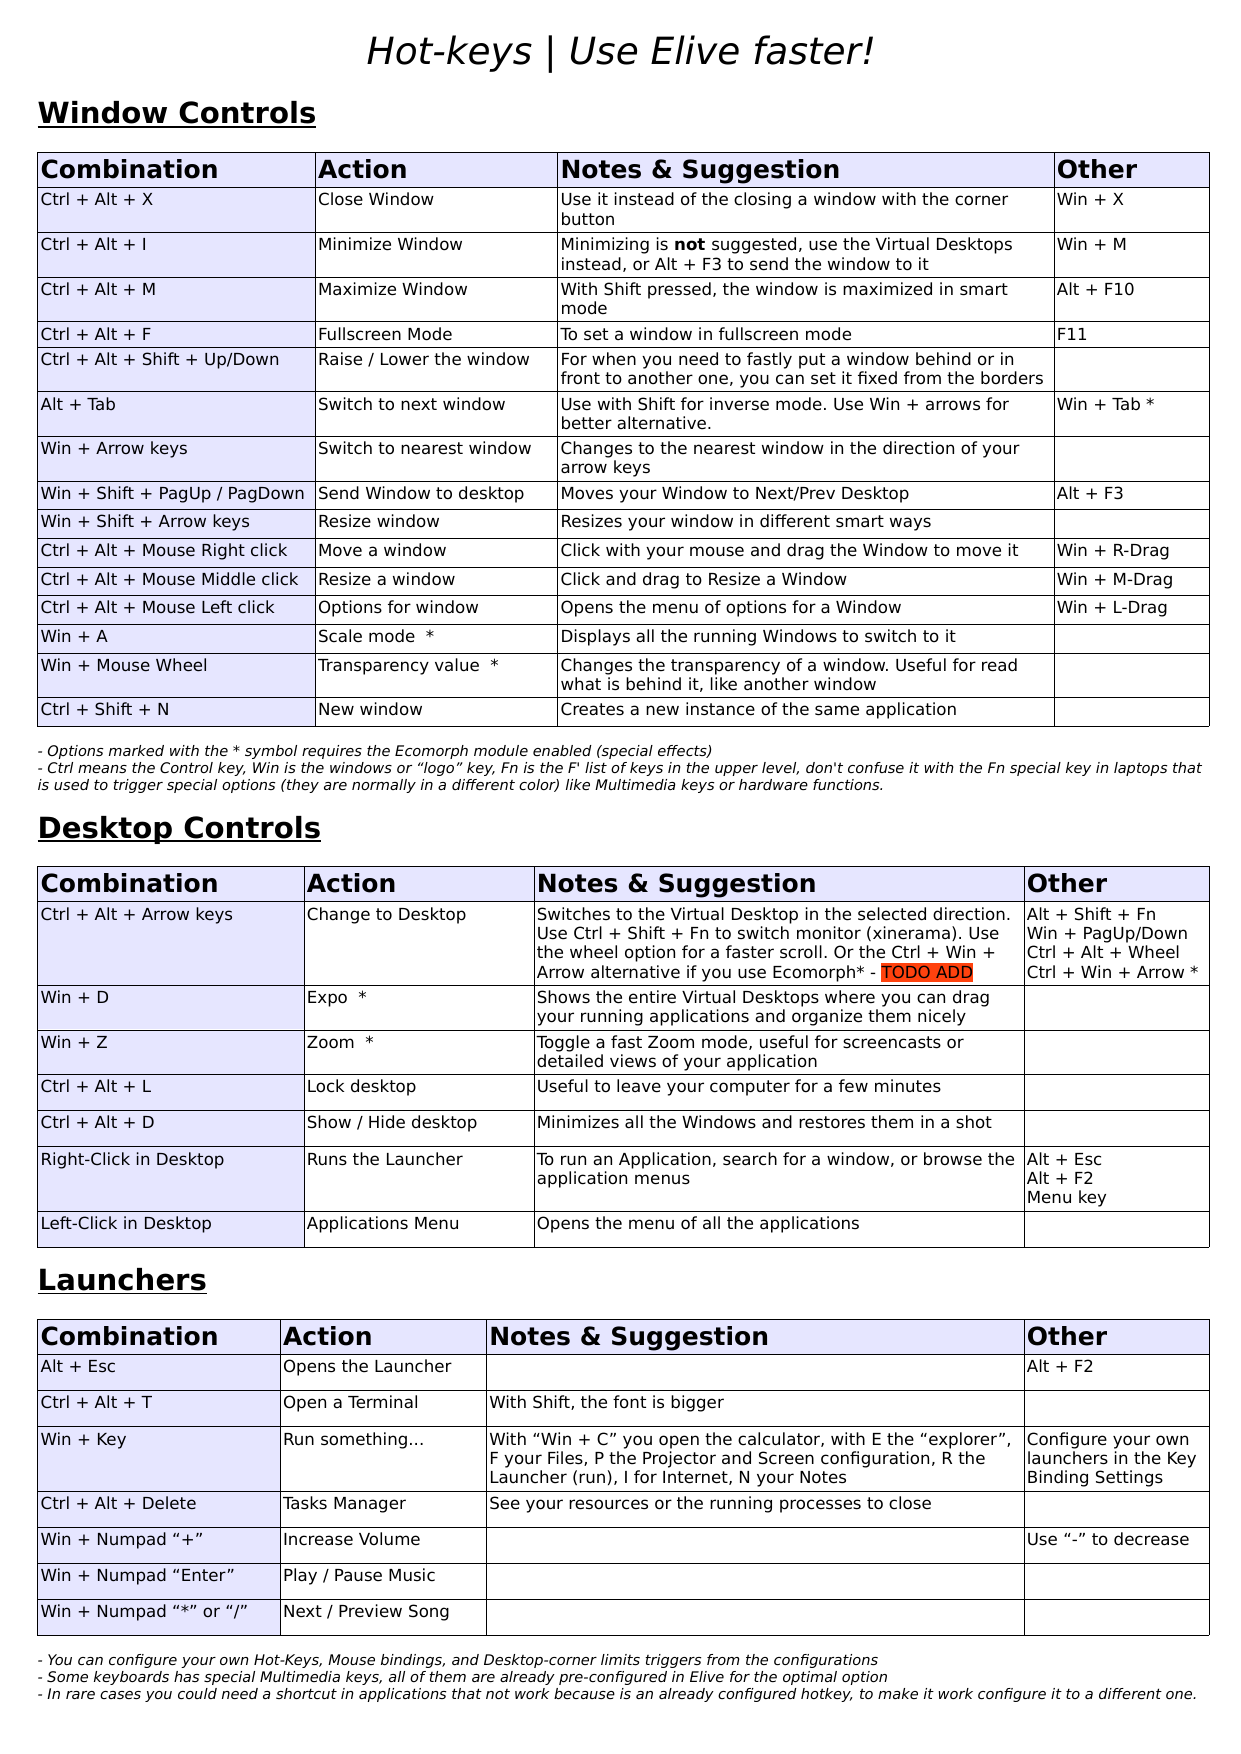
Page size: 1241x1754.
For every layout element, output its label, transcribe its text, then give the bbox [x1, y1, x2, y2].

table_header Action [281, 1320, 486, 1354]
table_cell Win + Mouse Wheel [38, 654, 315, 697]
table_cell Creates a new instance of the same application [558, 698, 1054, 726]
table_cell Minimizing is not suggested, use the Virtual Desktops instead, or Alt + F3 to send the window to it [558, 233, 1054, 277]
table_cell Minimize Window [316, 233, 557, 277]
table_cell Options for window [316, 596, 557, 624]
table_cell Use with Shift for inverse mode. Use Win + arrows for better alternative. [558, 392, 1054, 436]
table_cell Changes the transparency of a window. Useful for read what is behind it, like another window [558, 654, 1054, 697]
table_cell Ctrl + Alt + M [38, 278, 315, 321]
table_cell Click and drag to Resize a Window [558, 568, 1054, 595]
table_cell Win + Shift + PagUp / PagDown [38, 482, 315, 509]
table_cell Lock desktop [305, 1075, 534, 1110]
table_cell Displays all the running Windows to switch to it [558, 625, 1054, 653]
table_cell F11 [1055, 322, 1209, 347]
table_cell [1025, 1212, 1209, 1247]
table_cell With “Win + C” you open the calculator, with E the “explorer”, F your Files, P the Projector and Screen configuration, R the Launcher (run), I for Internet, N your Notes [487, 1427, 1024, 1491]
table_cell Alt + Esc [38, 1355, 280, 1390]
table_header Action [305, 867, 534, 901]
table_cell Ctrl + Alt + Mouse Right click [38, 539, 315, 567]
table_cell Right-Click in Desktop [38, 1147, 304, 1211]
table_cell Ctrl + Alt + X [38, 188, 315, 232]
table_cell Win + Arrow keys [38, 437, 315, 481]
table_cell Win + A [38, 625, 315, 653]
table_header Combination [38, 153, 315, 187]
table_cell Use “-” to decrease [1025, 1528, 1209, 1563]
table_cell Win + Z [38, 1031, 304, 1074]
table_cell Open a Terminal [281, 1391, 486, 1426]
table_cell Tasks Manager [281, 1492, 486, 1527]
text - Ctrl means the Control key, Win is the windows or “logo” key, Fn is the F' list of keys in the upper level, don't confuse it with the Fn special key in laptops that is used to trigger special options (they are normally in a different color) like Multimedia keys or hardware functions. [37, 760, 1209, 794]
table_cell Next / Preview Song [281, 1600, 486, 1635]
table_cell [1025, 1111, 1209, 1146]
text - Some keyboards has special Multimedia keys, all of them are already pre-configured in Elive for the optimal option [37, 1669, 1209, 1686]
table_cell [487, 1564, 1024, 1599]
table_cell Alt + Shift + Fn Win + PagUp/Down Ctrl + Alt + Wheel Ctrl + Win + Arrow * [1025, 902, 1209, 985]
table_cell Alt + Esc Alt + F2 Menu key [1025, 1147, 1209, 1211]
table_cell Opens the menu of options for a Window [558, 596, 1054, 624]
table_cell Ctrl + Alt + L [38, 1075, 304, 1110]
table_cell Zoom * [305, 1031, 534, 1074]
table_cell Move a window [316, 539, 557, 567]
table_cell Win + Tab * [1055, 392, 1209, 436]
text Hot-keys | Use Elive faster! [37, 30, 1209, 74]
table_cell Transparency value * [316, 654, 557, 697]
table_cell Close Window [316, 188, 557, 232]
table_cell With Shift pressed, the window is maximized in smart mode [558, 278, 1054, 321]
table_cell Win + R-Drag [1055, 539, 1209, 567]
table_cell [1025, 1492, 1209, 1527]
table_cell [1025, 1564, 1209, 1599]
table_cell Use it instead of the closing a window with the corner button [558, 188, 1054, 232]
table_cell Resizes your window in different smart ways [558, 510, 1054, 538]
table_cell Maximize Window [316, 278, 557, 321]
table_cell To run an Application, search for a window, or browse the application menus [535, 1147, 1024, 1211]
table_cell See your resources or the running processes to close [487, 1492, 1024, 1527]
table_cell Win + X [1055, 188, 1209, 232]
table_cell Resize a window [316, 568, 557, 595]
table_cell [1025, 1600, 1209, 1635]
table_cell Fullscreen Mode [316, 322, 557, 347]
table_cell Ctrl + Alt + F [38, 322, 315, 347]
table_cell Ctrl + Alt + Mouse Left click [38, 596, 315, 624]
table_header Other [1055, 153, 1209, 187]
table_cell Run something... [281, 1427, 486, 1491]
table_cell Ctrl + Alt + T [38, 1391, 280, 1426]
table_header Notes & Suggestion [535, 867, 1024, 901]
table_cell Win + Numpad “*” or “/” [38, 1600, 280, 1635]
table_cell Ctrl + Alt + Arrow keys [38, 902, 304, 985]
table_cell Shows the entire Virtual Desktops where you can drag your running applications and organize them nicely [535, 986, 1024, 1029]
table_cell Ctrl + Alt + I [38, 233, 315, 277]
table_header Combination [38, 1320, 280, 1354]
table_cell Win + Numpad “+” [38, 1528, 280, 1563]
table_cell Alt + F10 [1055, 278, 1209, 321]
table_cell Opens the menu of all the applications [535, 1212, 1024, 1247]
table_cell Click with your mouse and drag the Window to move it [558, 539, 1054, 567]
table_cell Send Window to desktop [316, 482, 557, 509]
text Desktop Controls [37, 811, 1209, 845]
table_cell [487, 1355, 1024, 1390]
table_cell Ctrl + Alt + Shift + Up/Down [38, 348, 315, 391]
table_cell [1055, 437, 1209, 481]
table_cell Win + D [38, 986, 304, 1029]
text - You can configure your own Hot-Keys, Mouse bindings, and Desktop-corner limits triggers from the configurations [37, 1652, 1209, 1669]
table_header Other [1025, 1320, 1209, 1354]
table_cell New window [316, 698, 557, 726]
table_header Notes & Suggestion [558, 153, 1054, 187]
table_cell Opens the Launcher [281, 1355, 486, 1390]
table_cell Win + Shift + Arrow keys [38, 510, 315, 538]
text - In rare cases you could need a shortcut in applications that not work because is an already configured hotkey, to make it work configure it to a different one. [37, 1686, 1209, 1703]
table_cell Switches to the Virtual Desktop in the selected direction. Use Ctrl + Shift + Fn to switch monitor (xinerama). Use the wheel option for a faster scroll. Or the Ctrl + Win + Arrow alternative if you use Ecomorph* - TODO ADD [535, 902, 1024, 985]
table_cell [1025, 1031, 1209, 1074]
text Window Controls [37, 97, 1209, 131]
table_cell With Shift, the font is bigger [487, 1391, 1024, 1426]
table_cell Scale mode * [316, 625, 557, 653]
table_cell Useful to leave your computer for a few minutes [535, 1075, 1024, 1110]
table_cell Left-Click in Desktop [38, 1212, 304, 1247]
table_cell [1055, 698, 1209, 726]
table_cell Configure your own launchers in the Key Binding Settings [1025, 1427, 1209, 1491]
table_cell Win + L-Drag [1055, 596, 1209, 624]
table_cell Win + Numpad “Enter” [38, 1564, 280, 1599]
table_cell Moves your Window to Next/Prev Desktop [558, 482, 1054, 509]
table_cell Win + M-Drag [1055, 568, 1209, 595]
table_cell Minimizes all the Windows and restores them in a shot [535, 1111, 1024, 1146]
table_cell Alt + F2 [1025, 1355, 1209, 1390]
table_cell [1055, 625, 1209, 653]
table_header Combination [38, 867, 304, 901]
table_cell Ctrl + Alt + D [38, 1111, 304, 1146]
table_cell To set a window in fullscreen mode [558, 322, 1054, 347]
table_cell For when you need to fastly put a window behind or in front to another one, you can set it fixed from the borders [558, 348, 1054, 391]
table_header Notes & Suggestion [487, 1320, 1024, 1354]
table_cell [1025, 1391, 1209, 1426]
table_cell Win + M [1055, 233, 1209, 277]
table_cell Toggle a fast Zoom mode, useful for screencasts or detailed views of your application [535, 1031, 1024, 1074]
table_cell Switch to next window [316, 392, 557, 436]
table_cell Play / Pause Music [281, 1564, 486, 1599]
table_cell [1025, 1075, 1209, 1110]
table_cell Alt + F3 [1055, 482, 1209, 509]
table_header Other [1025, 867, 1209, 901]
table_cell Changes to the nearest window in the direction of your arrow keys [558, 437, 1054, 481]
table_cell Runs the Launcher [305, 1147, 534, 1211]
table_cell Raise / Lower the window [316, 348, 557, 391]
table_cell Show / Hide desktop [305, 1111, 534, 1146]
table_cell [1025, 986, 1209, 1029]
table_cell [1055, 654, 1209, 697]
table_cell Win + Key [38, 1427, 280, 1491]
table_cell [1055, 510, 1209, 538]
table_cell [487, 1600, 1024, 1635]
table_cell Applications Menu [305, 1212, 534, 1247]
table_cell Ctrl + Shift + N [38, 698, 315, 726]
table_cell Ctrl + Alt + Mouse Middle click [38, 568, 315, 595]
table_cell Change to Desktop [305, 902, 534, 985]
text - Options marked with the * symbol requires the Ecomorph module enabled (special effects) [37, 743, 1209, 760]
table_cell Increase Volume [281, 1528, 486, 1563]
table_cell Ctrl + Alt + Delete [38, 1492, 280, 1527]
text Launchers [37, 1264, 1209, 1298]
table_cell Expo * [305, 986, 534, 1029]
table_cell [487, 1528, 1024, 1563]
table_header Action [316, 153, 557, 187]
table_cell Switch to nearest window [316, 437, 557, 481]
table_cell Resize window [316, 510, 557, 538]
table_cell Alt + Tab [38, 392, 315, 436]
table_cell [1055, 348, 1209, 391]
